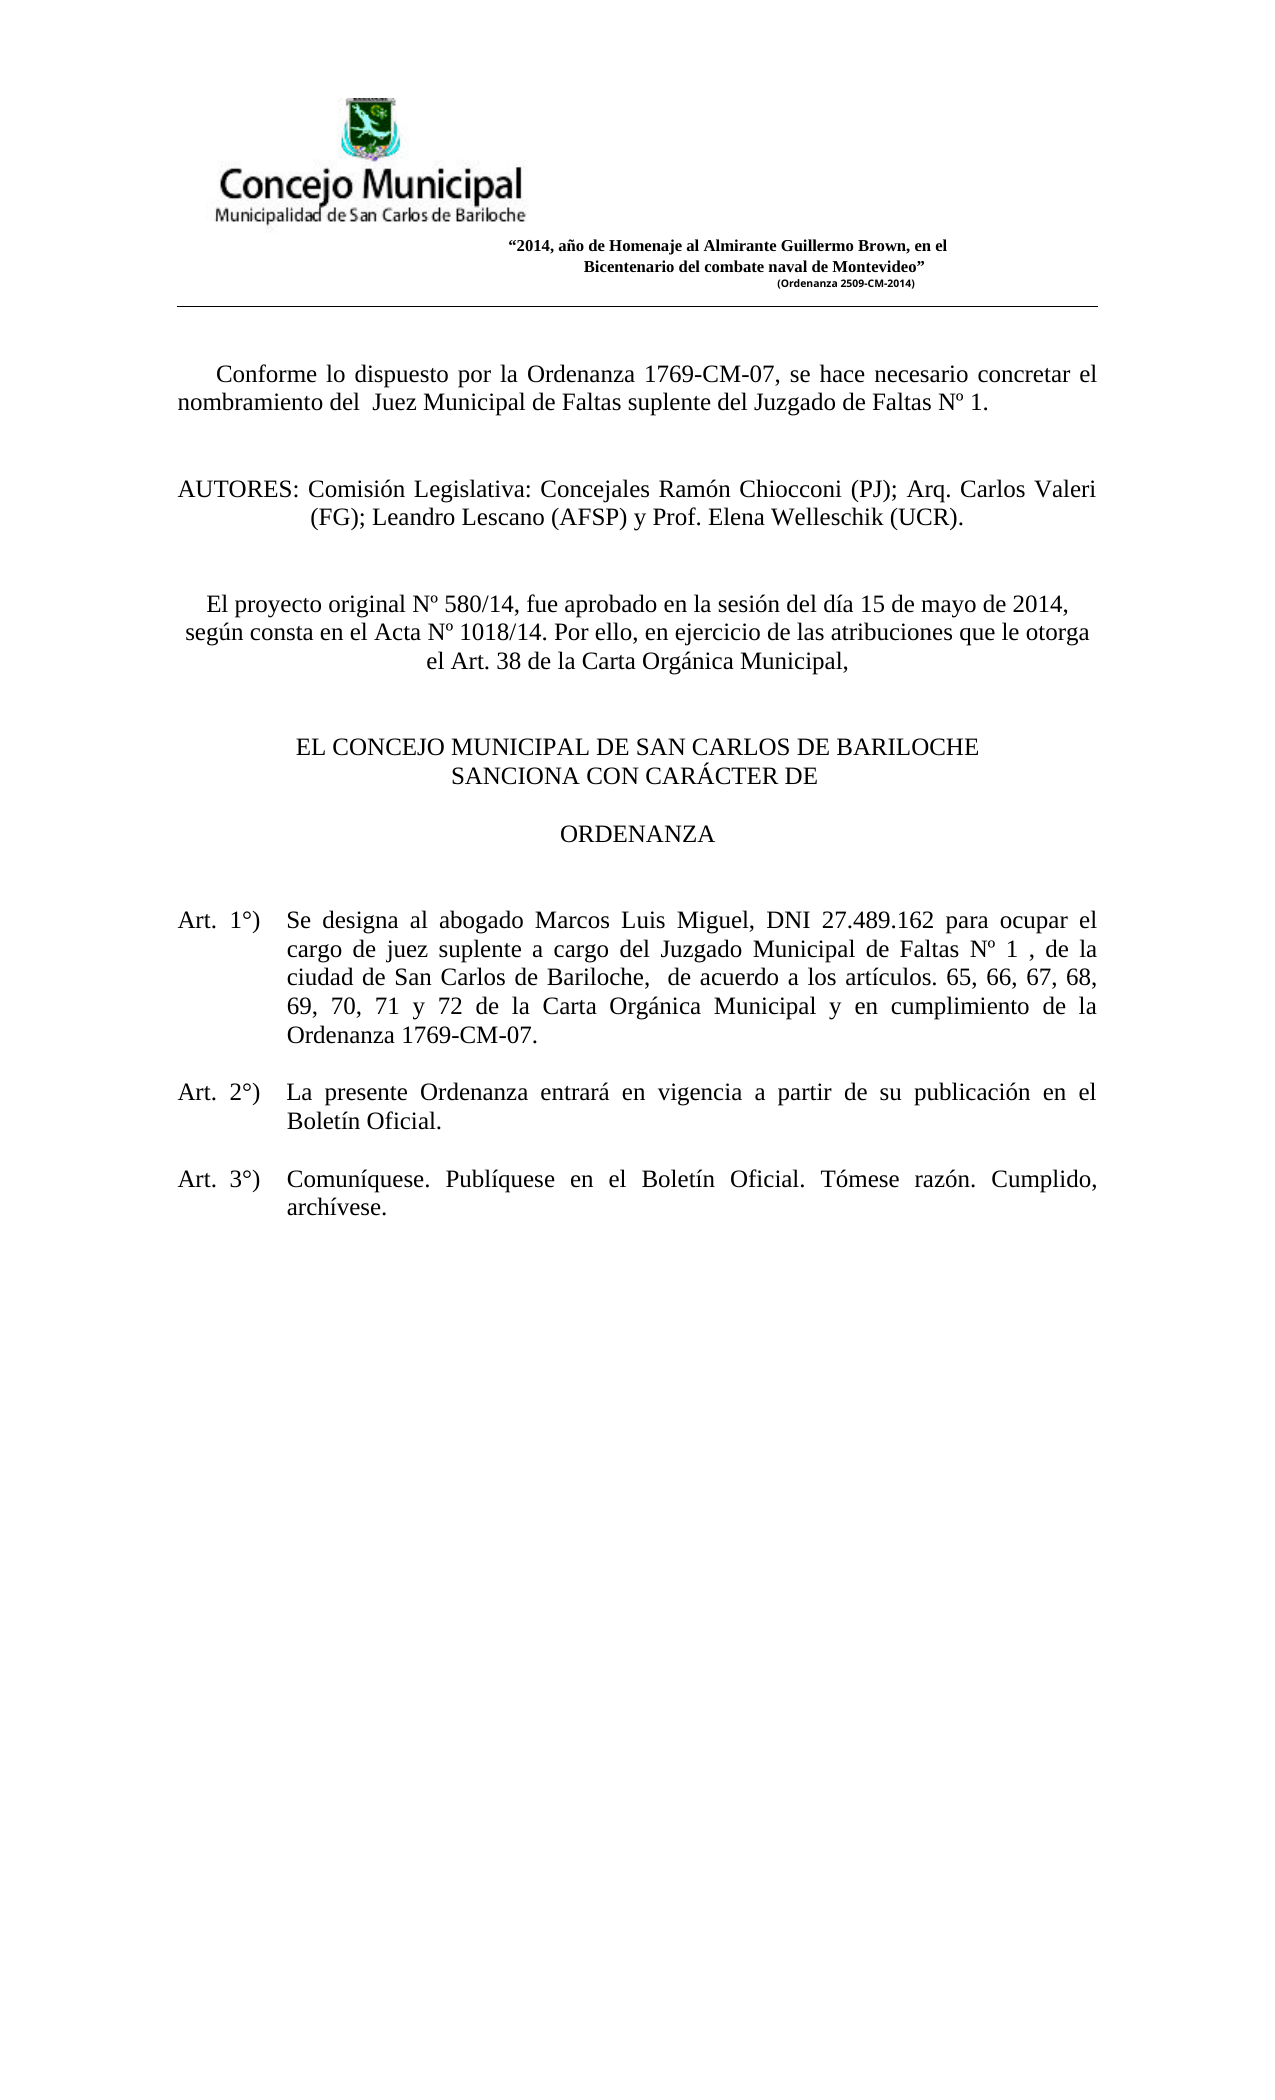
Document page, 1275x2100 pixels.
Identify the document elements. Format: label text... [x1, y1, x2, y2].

table_cell La presente Ordenanza entrará en vigencia a partir de su publicación en el Boletín Oficial. [279, 1078, 1105, 1164]
table_cell Art. 3°) [170, 1164, 279, 1279]
table_cell Art. 2°) [170, 1078, 279, 1164]
text EL CONCEJO MUNICIPAL DE SAN CARLOS DE BARILOCHE [177, 732, 1098, 761]
text SANCIONA CON CARÁCTER DE [177, 761, 1098, 790]
text El proyecto original Nº 580/14, fue aprobado en la sesión del día 15 de mayo de 2014, según consta en el Acta Nº 1018/14. Por ello, en ejercicio de las atribuciones que le otorga el Art. 38 de la Carta Orgánica Municipal, [177, 589, 1098, 675]
table_cell Comuníquese. Publíquese en el Boletín Oficial. Tómese razón. Cumplido, archívese. [279, 1164, 1105, 1279]
text Conforme lo dispuesto por la Ordenanza 1769-CM-07, se hace necesario concretar el nombramiento del Juez Municipal de Faltas suplente del Juzgado de Faltas Nº 1. [177, 359, 1098, 416]
text AUTORES: Comisión Legislativa: Concejales Ramón Chiocconi (PJ); Arq. Carlos Valeri (FG); Leandro Lescano (AFSP) y Prof. Elena Welleschik (UCR). [177, 474, 1098, 531]
picture [194, 98, 554, 234]
table_header Se designa al abogado Marcos Luis Miguel, DNI 27.489.162 para ocupar el cargo de juez suplente a cargo del Juzgado Municipal de Faltas Nº 1 , de la ciudad de San Carlos de Bariloche, de acuerdo a los artículos. 65, 66, 67, 68, 69, 70, 71 y 72 de la Carta Orgánica Municipal y en cumplimiento de la Ordenanza 1769-CM-07. [279, 905, 1105, 1077]
table_header Art. 1°) [170, 905, 279, 1077]
text ORDENANZA [177, 819, 1098, 847]
